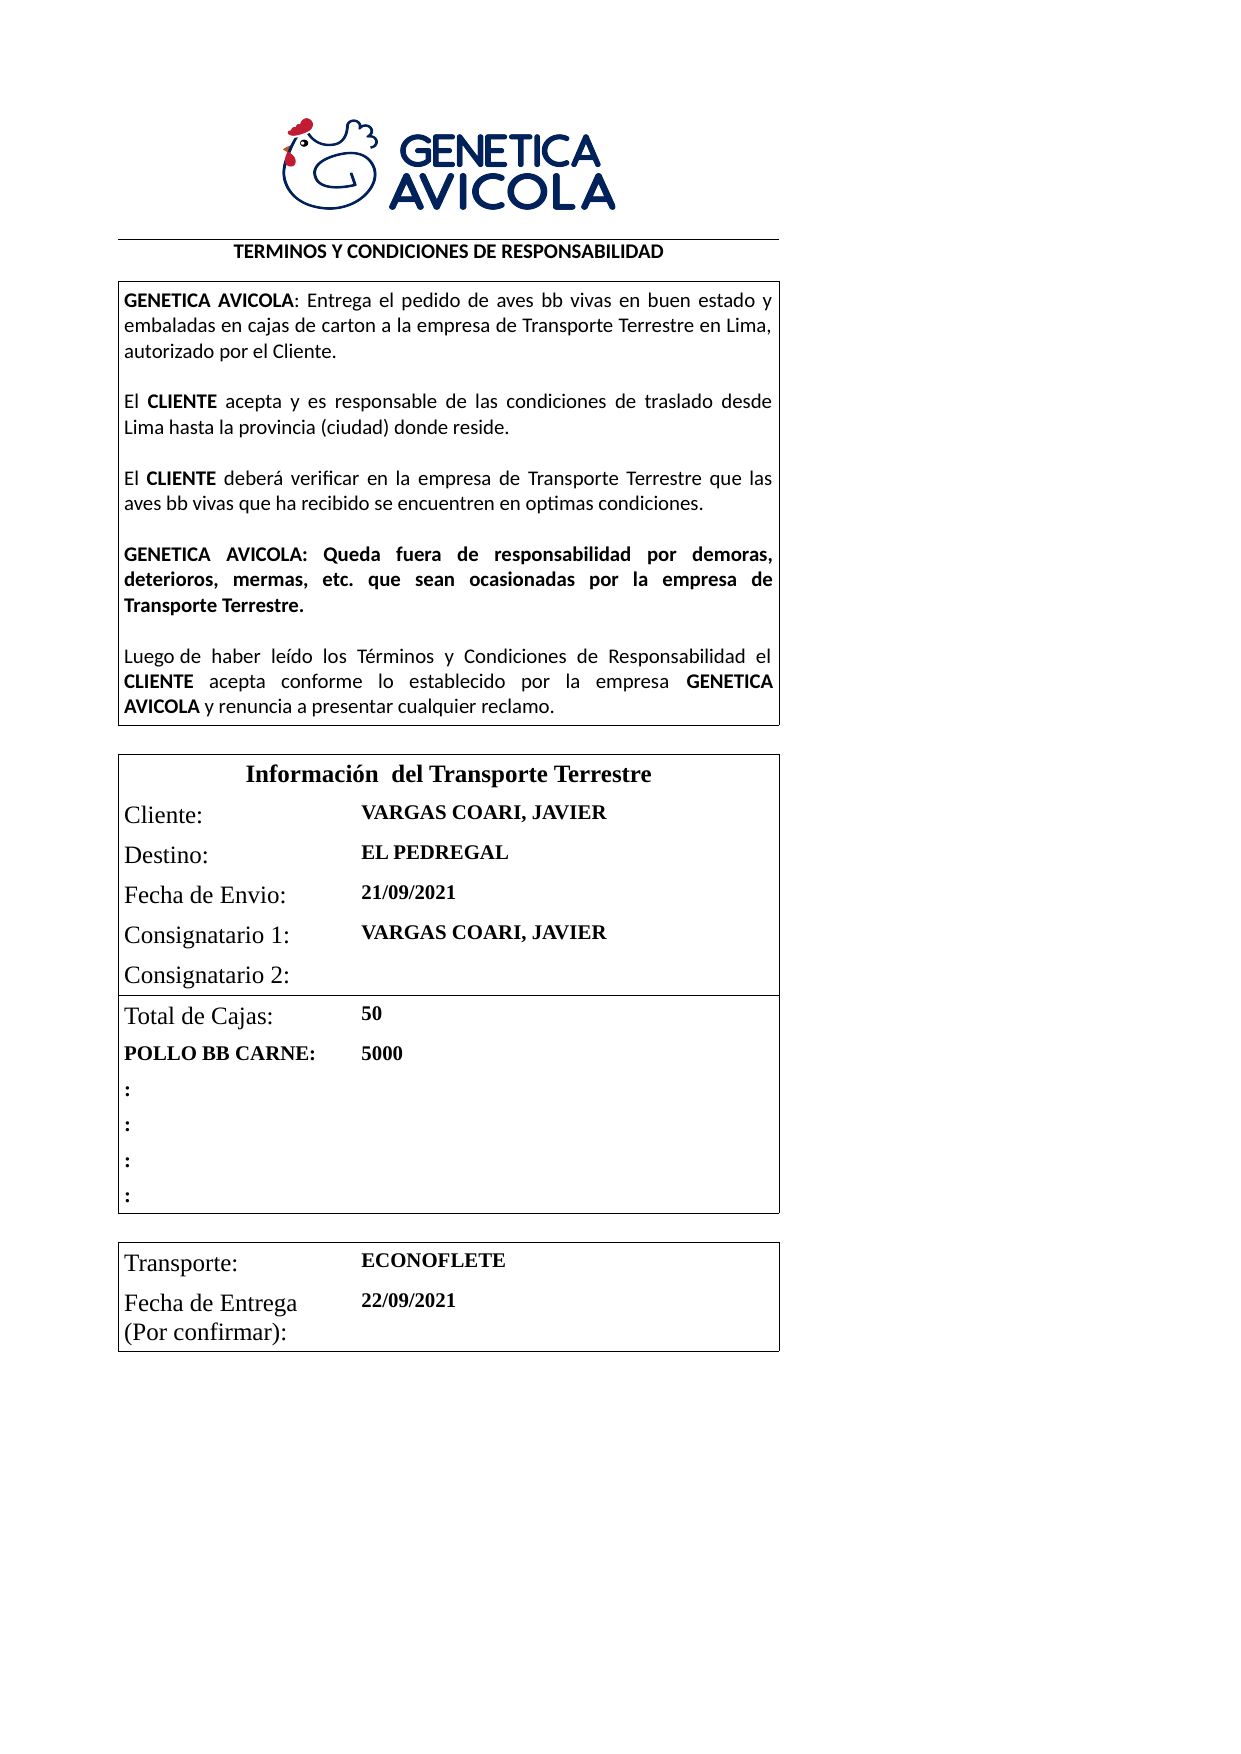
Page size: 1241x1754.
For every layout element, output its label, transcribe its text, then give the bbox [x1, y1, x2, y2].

table_cell Destino: [119, 834, 356, 874]
table_cell 22/09/2021 [356, 1282, 779, 1351]
table_cell GENETICA AVICOLA: Entrega el pedido de aves bb vivas en buen estado y embaladas en cajas de carton a la empresa de Transporte Terrestre en Lima, autorizado por el Cliente. El CLIENTE acepta y es responsable de las condiciones de traslado desde Lima hasta la provincia (ciudad) donde reside. El CLIENTE deberá verificar en la empresa de Transporte Terrestre que las aves bb vivas que ha recibido se encuentren en optimas condiciones. GENETICA AVICOLA: Queda fuera de responsabilidad por demoras, deterioros, mermas, etc. que sean ocasionadas por la empresa de Transporte Terrestre. Luego de haber leído los Términos y Condiciones de Responsabilidad el CLIENTE acepta conforme lo establecido por la empresa GENETICA AVICOLA y renuncia a presentar cualquier reclamo. [119, 282, 779, 725]
table_cell : [119, 1142, 356, 1177]
picture [282, 118, 616, 210]
table_cell Consignatario 2: [119, 955, 356, 995]
table_cell Transporte: [119, 1243, 356, 1282]
table_cell : [119, 1178, 356, 1213]
table_cell Consignatario 1: [119, 915, 356, 955]
table_cell 21/09/2021 [356, 874, 779, 914]
table_cell [356, 1106, 779, 1142]
table_cell [356, 1142, 779, 1177]
table_cell Total de Cajas: [119, 996, 356, 1035]
table_cell [356, 1071, 779, 1106]
table_cell EL PEDREGAL [356, 834, 779, 874]
table_cell [356, 1178, 779, 1213]
table_cell [356, 955, 779, 995]
table_cell VARGAS COARI, JAVIER [356, 794, 779, 834]
table_cell 50 [356, 996, 779, 1035]
table_cell Fecha de Envio: [119, 874, 356, 914]
table_cell : [119, 1106, 356, 1142]
table_cell [356, 1214, 779, 1242]
table_cell : [119, 1071, 356, 1106]
table_cell Fecha de Entrega (Por confirmar): [119, 1282, 356, 1351]
table_cell VARGAS COARI, JAVIER [356, 915, 779, 955]
table_cell Cliente: [119, 794, 356, 834]
table_cell ECONOFLETE [356, 1243, 779, 1282]
table_cell POLLO BB CARNE: [119, 1035, 356, 1071]
table_cell [118, 1214, 356, 1242]
table_header Información del Transporte Terrestre [119, 755, 779, 794]
table_header TERMINOS Y CONDICIONES DE RESPONSABILIDAD [118, 240, 779, 281]
table_cell 5000 [356, 1035, 779, 1071]
